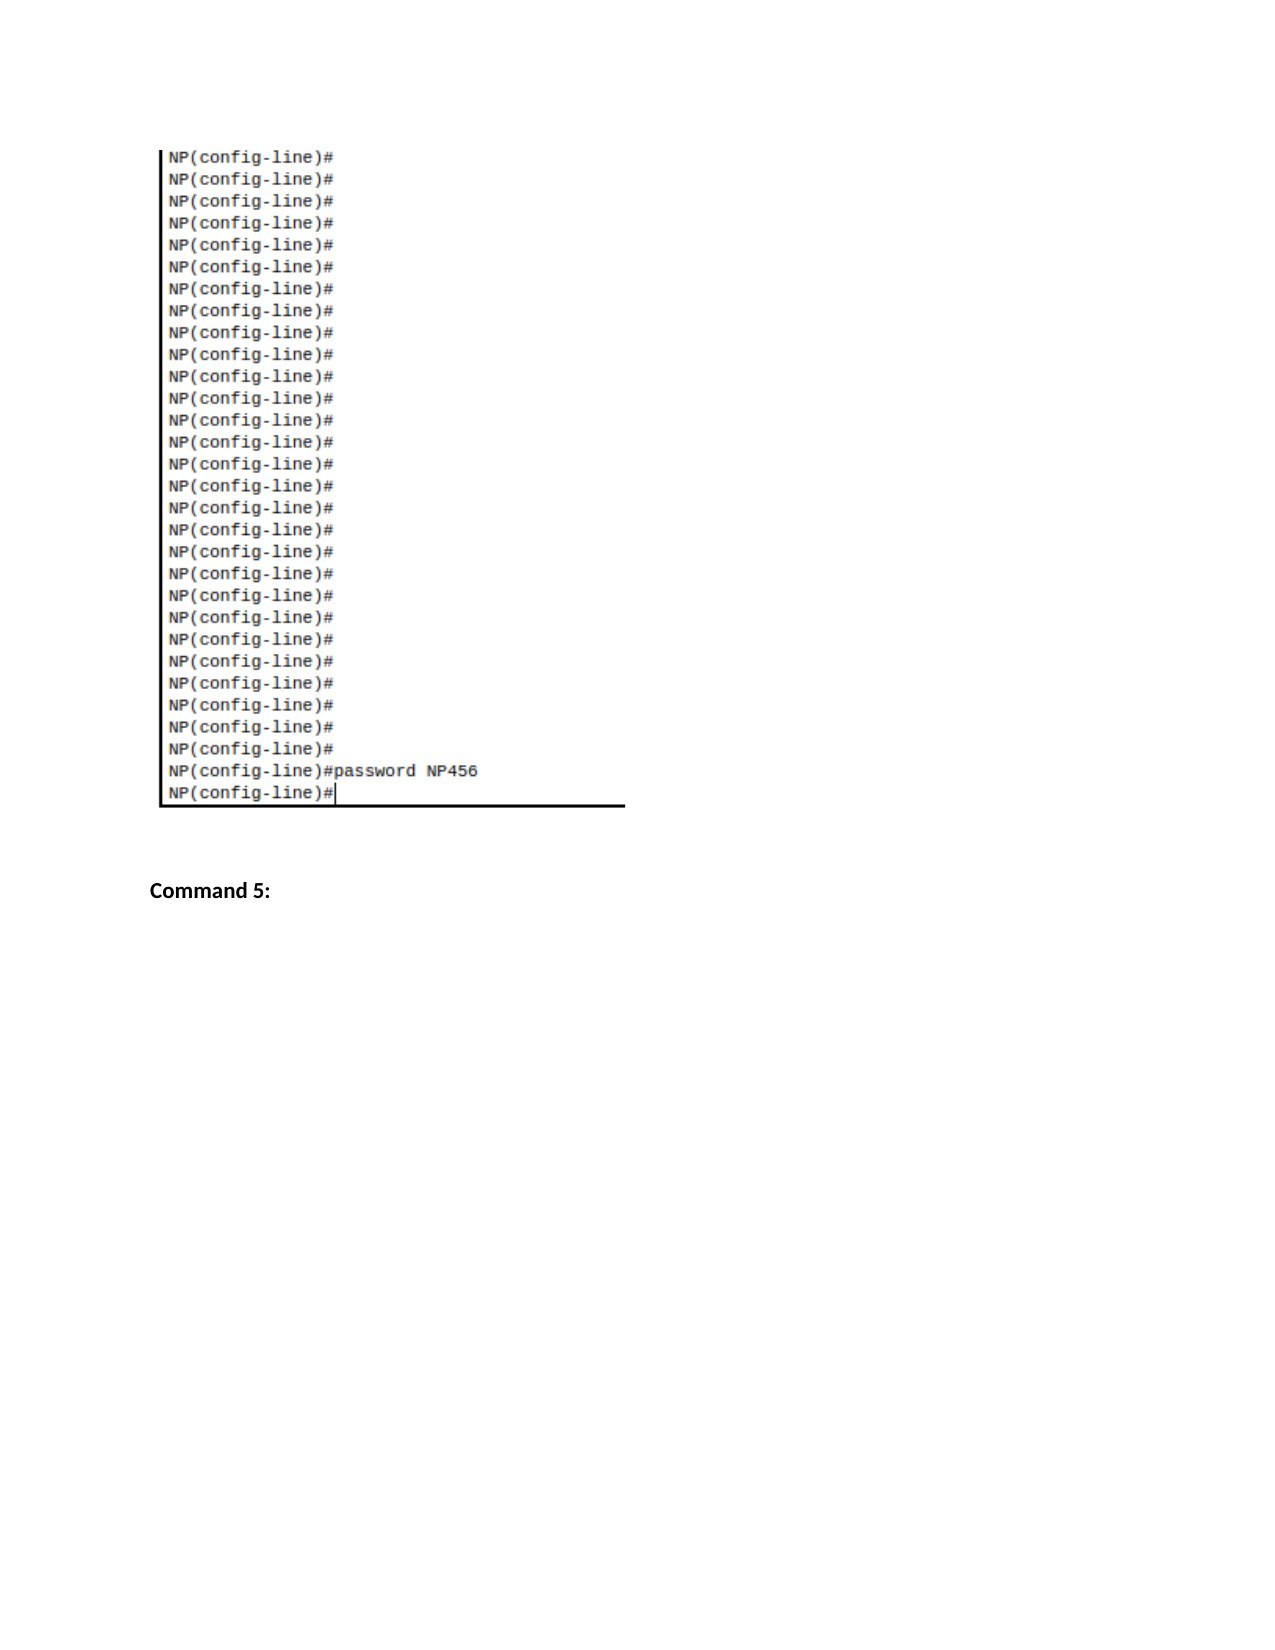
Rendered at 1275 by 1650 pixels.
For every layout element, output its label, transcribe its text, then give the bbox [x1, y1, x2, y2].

text Command 5: [150, 876, 1125, 904]
picture [150, 150, 625, 858]
